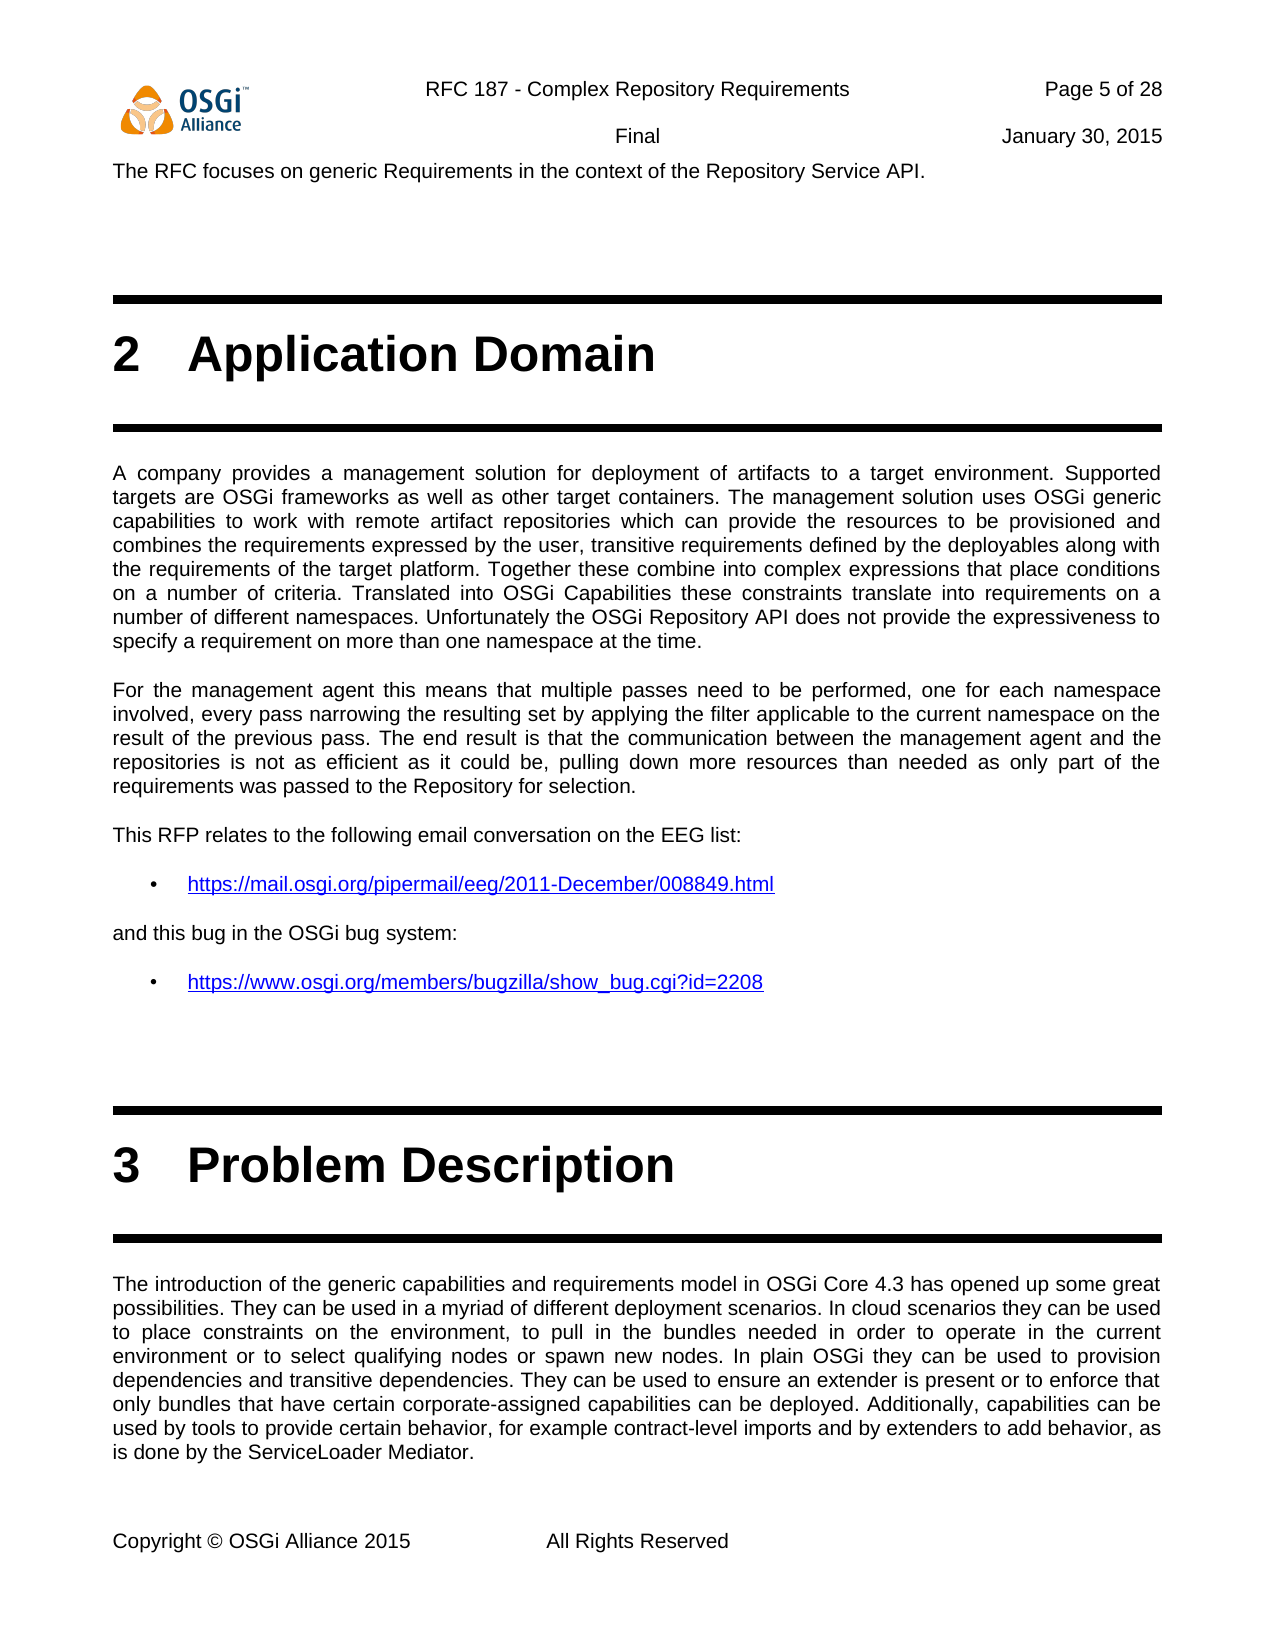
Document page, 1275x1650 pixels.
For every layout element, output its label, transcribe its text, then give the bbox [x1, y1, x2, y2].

text This RFP relates to the following email conversation on the EEG list: [112, 823, 1162, 847]
subtitle Application Domain [112, 296, 1162, 432]
subtitle Problem Description [112, 1107, 1162, 1243]
text The introduction of the generic capabilities and requirements model in OSGi Core 4.3 has opened up some great possibilities. They can be used in a myriad of different deployment scenarios. In cloud scenarios they can be used to place constraints on the environment, to pull in the bundles needed in order to operate in the current environment or to select qualifying nodes or spawn new nodes. In plain OSGi they can be used to provision dependencies and transitive dependencies. They can be used to ensure an extender is present or to enforce that only bundles that have certain corporate-assigned capabilities can be deployed. Additionally, capabilities can be used by tools to provide certain behavior, for example contract-level imports and by extenders to add behavior, as is done by the ServiceLoader Mediator. [112, 1272, 1162, 1464]
text The RFC focuses on generic Requirements in the context of the Repository Service API. [112, 159, 1162, 183]
text and this bug in the OSGi bug system: [112, 921, 1162, 944]
picture [113, 78, 257, 142]
list https://mail.osgi.org/pipermail/eeg/2011-December/008849.html [150, 872, 1162, 896]
list https://www.osgi.org/members/bugzilla/show_bug.cgi?id=2208 [150, 969, 1162, 994]
text For the management agent this means that multiple passes need to be performed, one for each namespace involved, every pass narrowing the resulting set by applying the filter applicable to the current namespace on the result of the previous pass. The end result is that the communication between the management agent and the repositories is not as efficient as it could be, pulling down more resources than needed as only part of the requirements was passed to the Repository for selection. [112, 678, 1162, 798]
text A company provides a management solution for deployment of artifacts to a target environment. Supported targets are OSGi frameworks as well as other target containers. The management solution uses OSGi generic capabilities to work with remote artifact repositories which can provide the resources to be provisioned and combines the requirements expressed by the user, transitive requirements defined by the deployables along with the requirements of the target platform. Together these combine into complex expressions that place conditions on a number of criteria. Translated into OSGi Capabilities these constraints translate into requirements on a number of different namespaces. Unfortunately the OSGi Repository API does not provide the expressiveness to specify a requirement on more than one namespace at the time. [112, 461, 1162, 653]
